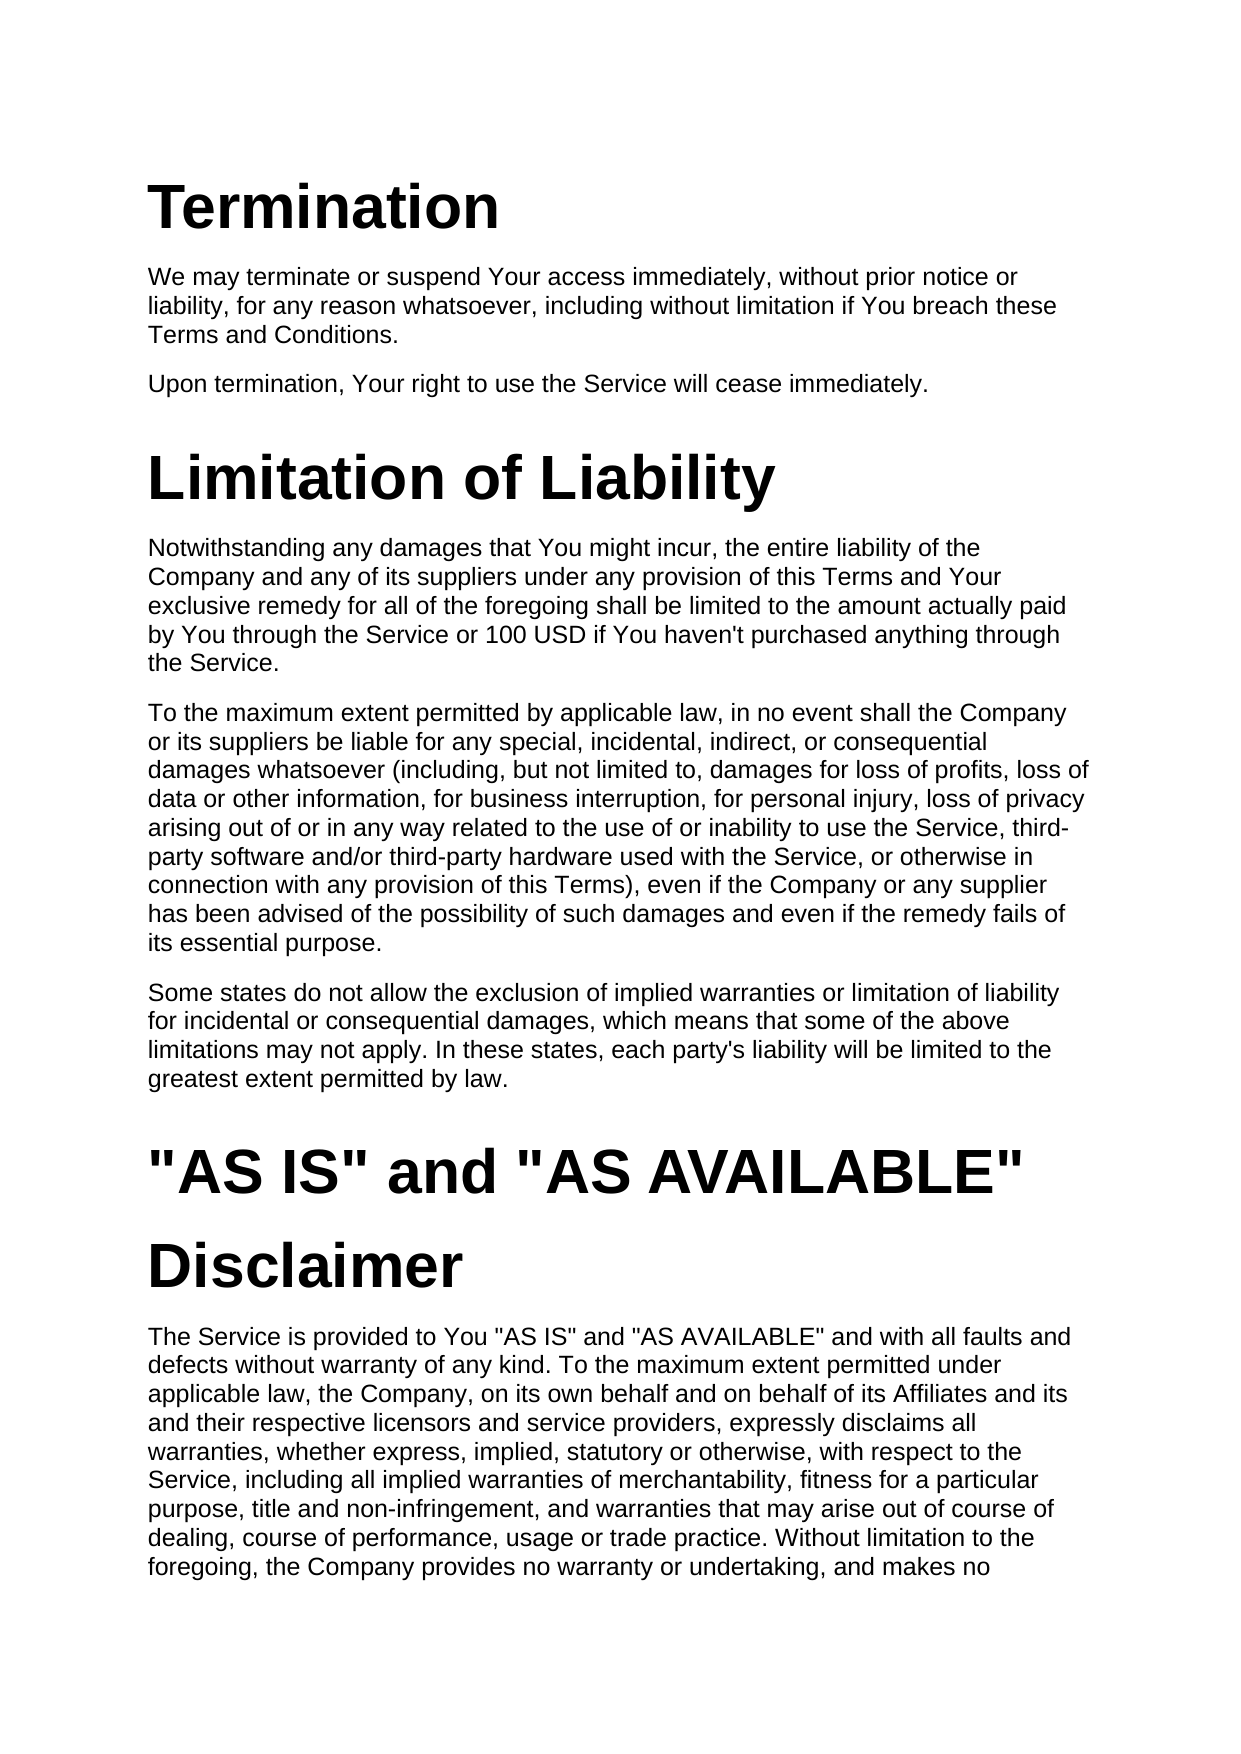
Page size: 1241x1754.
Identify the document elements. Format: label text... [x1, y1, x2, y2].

text To the maximum extent permitted by applicable law, in no event shall the Company or its suppliers be liable for any special, incidental, indirect, or consequential damages whatsoever (including, but not limited to, damages for loss of profits, loss of data or other information, for business interruption, for personal injury, loss of privacy arising out of or in any way related to the use of or inability to use the Service, third-party software and/or third-party hardware used with the Service, or otherwise in connection with any provision of this Terms), even if the Company or any supplier has been advised of the possibility of such damages and even if the remedy fails of its essential purpose. [148, 698, 1093, 957]
subtitle Limitation of Liability [148, 419, 1093, 513]
text Notwithstanding any damages that You might incur, the entire liability of the Company and any of its suppliers under any provision of this Terms and Your exclusive remedy for all of the foregoing shall be limited to the amount actually paid by You through the Service or 100 USD if You haven't purchased anything through the Service. [148, 533, 1093, 677]
text Some states do not allow the exclusion of implied warranties or limitation of liability for incidental or consequential damages, which means that some of the above limitations may not apply. In these states, each party's liability will be limited to the greatest extent permitted by law. [148, 978, 1093, 1093]
subtitle Termination [148, 148, 1093, 241]
text Upon termination, Your right to use the Service will cease immediately. [148, 369, 1093, 398]
subtitle "AS IS" and "AS AVAILABLE" Disclaimer [148, 1113, 1093, 1301]
text We may terminate or suspend Your access immediately, without prior notice or liability, for any reason whatsoever, including without limitation if You breach these Terms and Conditions. [148, 262, 1093, 348]
text The Service is provided to You "AS IS" and "AS AVAILABLE" and with all faults and defects without warranty of any kind. To the maximum extent permitted under applicable law, the Company, on its own behalf and on behalf of its Affiliates and its and their respective licensors and service providers, expressly disclaims all warranties, whether express, implied, statutory or otherwise, with respect to the Service, including all implied warranties of merchantability, fitness for a particular purpose, title and non-infringement, and warranties that may arise out of course of dealing, course of performance, usage or trade practice. Without limitation to the foregoing, the Company provides no warranty or undertaking, and makes no [148, 1322, 1093, 1581]
